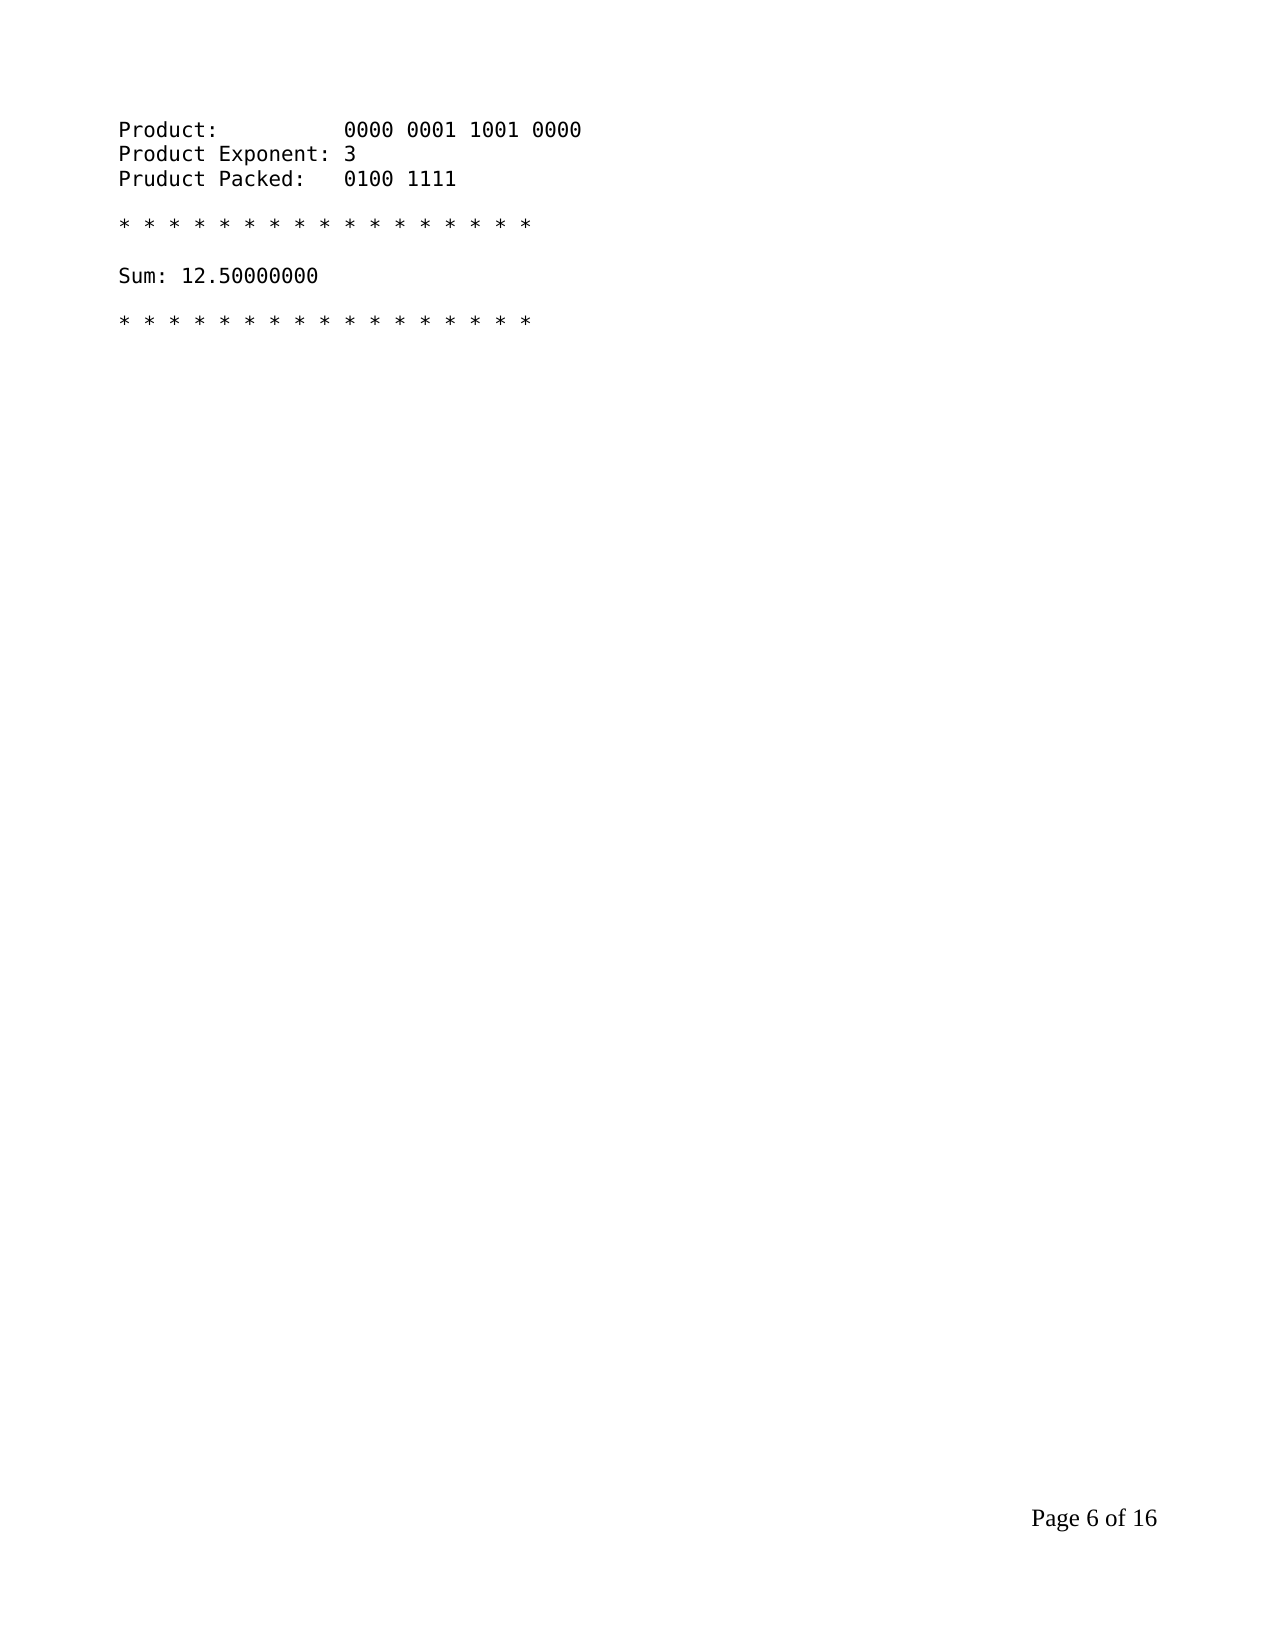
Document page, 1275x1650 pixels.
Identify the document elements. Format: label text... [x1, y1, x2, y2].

text Product Exponent: 3 [118, 142, 1157, 167]
text Pruduct Packed: 0100 1111 [118, 167, 1157, 191]
text Product: 0000 0001 1001 0000 [118, 118, 1157, 142]
text Sum: 12.50000000 [118, 264, 1157, 288]
text * * * * * * * * * * * * * * * * * [118, 215, 1157, 239]
text * * * * * * * * * * * * * * * * * [118, 312, 1157, 337]
